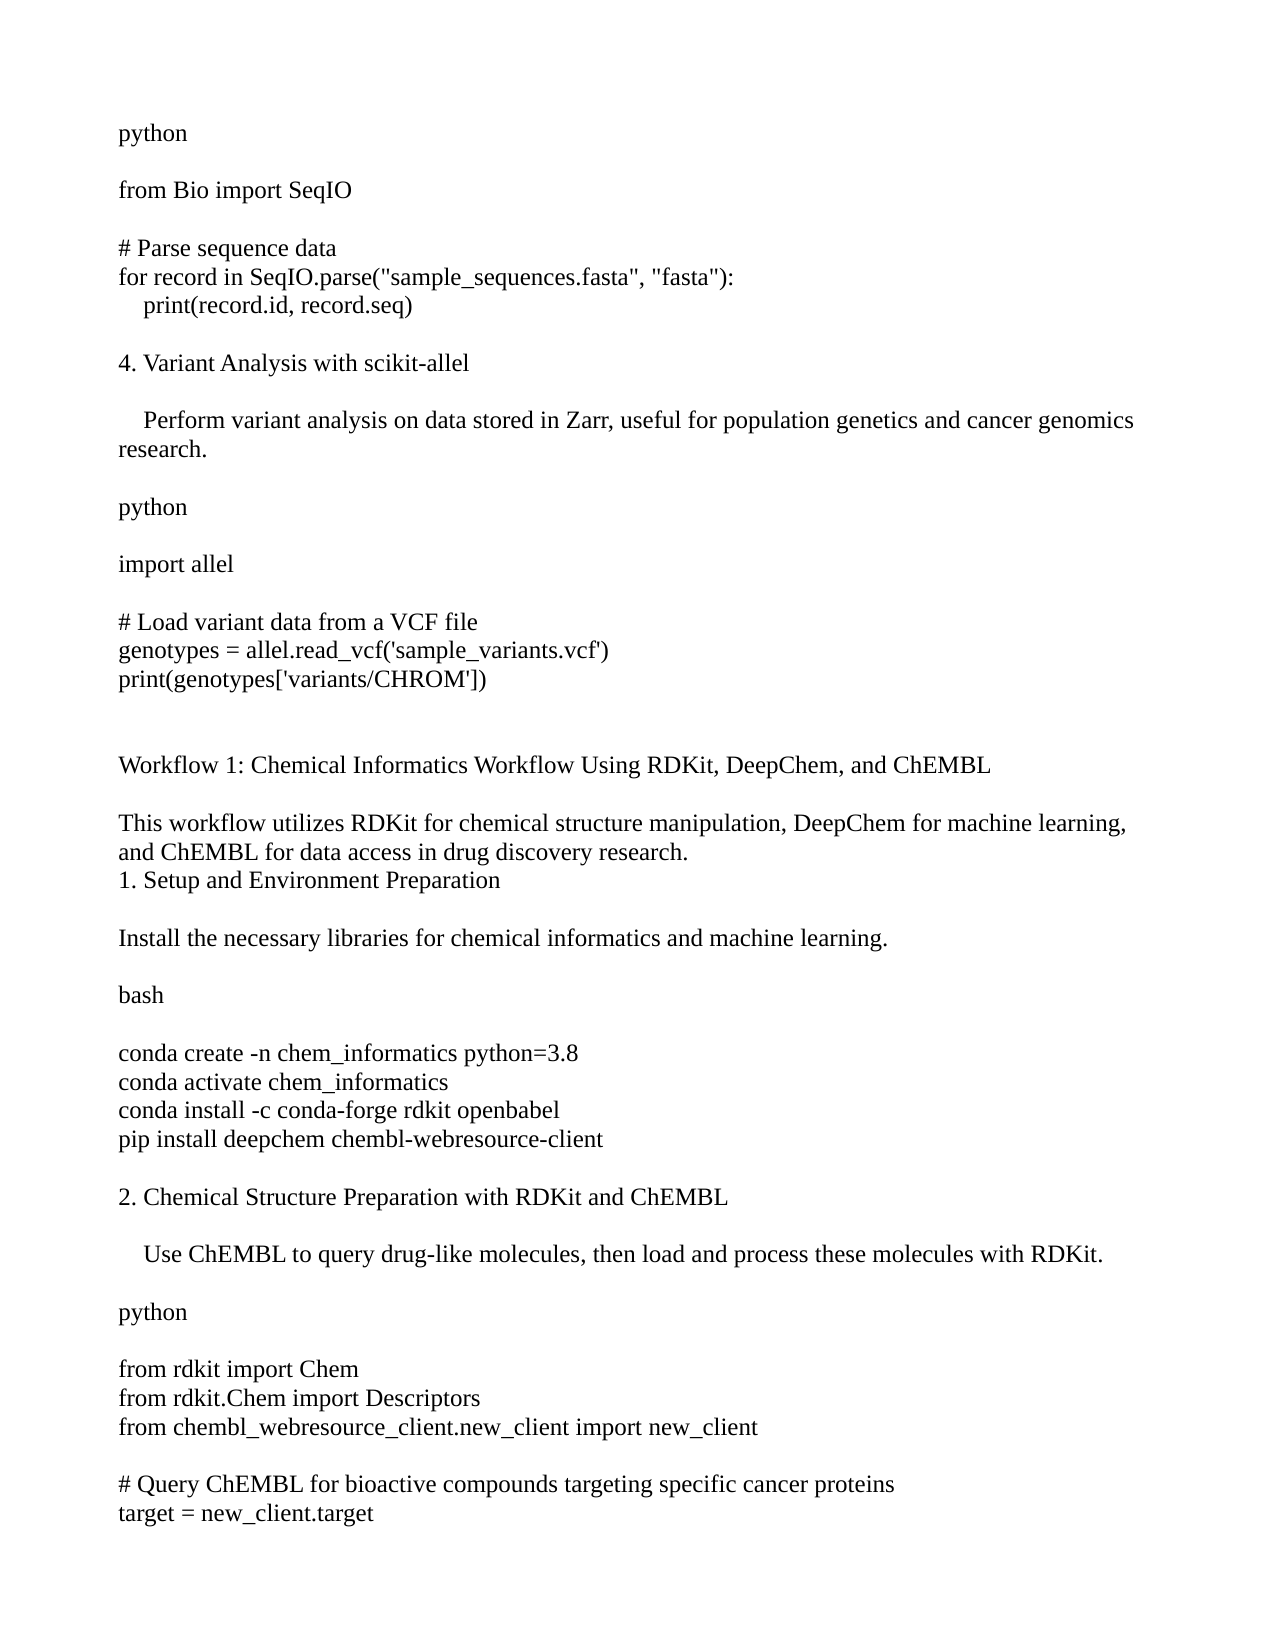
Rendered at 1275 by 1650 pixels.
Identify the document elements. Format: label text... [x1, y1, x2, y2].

text import allel [118, 549, 1157, 578]
text # Parse sequence data [118, 233, 1157, 262]
text python [118, 492, 1157, 521]
text target = new_client.target [118, 1498, 1157, 1527]
text from rdkit import Chem [118, 1354, 1157, 1383]
text Perform variant analysis on data stored in Zarr, useful for population genetics and cancer genomics research. [118, 406, 1157, 463]
text 1. Setup and Environment Preparation [118, 866, 1157, 894]
text for record in SeqIO.parse("sample_sequences.fasta", "fasta"): [118, 262, 1157, 291]
text python [118, 1297, 1157, 1326]
text genotypes = allel.read_vcf('sample_variants.vcf') [118, 636, 1157, 664]
text Use ChEMBL to query drug-like molecules, then load and process these molecules with RDKit. [118, 1239, 1157, 1268]
text 2. Chemical Structure Preparation with RDKit and ChEMBL [118, 1182, 1157, 1211]
text print(genotypes['variants/CHROM']) [118, 664, 1157, 693]
text python [118, 118, 1157, 147]
text from chembl_webresource_client.new_client import new_client [118, 1412, 1157, 1441]
text Workflow 1: Chemical Informatics Workflow Using RDKit, DeepChem, and ChEMBL [118, 751, 1157, 779]
text This workflow utilizes RDKit for chemical structure manipulation, DeepChem for machine learning, and ChEMBL for data access in drug discovery research. [118, 808, 1157, 866]
text 4. Variant Analysis with scikit-allel [118, 348, 1157, 377]
text print(record.id, record.seq) [118, 291, 1157, 319]
text conda install -c conda-forge rdkit openbabel [118, 1096, 1157, 1124]
text # Query ChEMBL for bioactive compounds targeting specific cancer proteins [118, 1469, 1157, 1498]
text pip install deepchem chembl-webresource-client [118, 1124, 1157, 1153]
text from rdkit.Chem import Descriptors [118, 1383, 1157, 1412]
text from Bio import SeqIO [118, 176, 1157, 204]
text conda create -n chem_informatics python=3.8 [118, 1038, 1157, 1067]
text Install the necessary libraries for chemical informatics and machine learning. [118, 923, 1157, 952]
text # Load variant data from a VCF file [118, 607, 1157, 636]
text conda activate chem_informatics [118, 1067, 1157, 1096]
text bash [118, 981, 1157, 1009]
